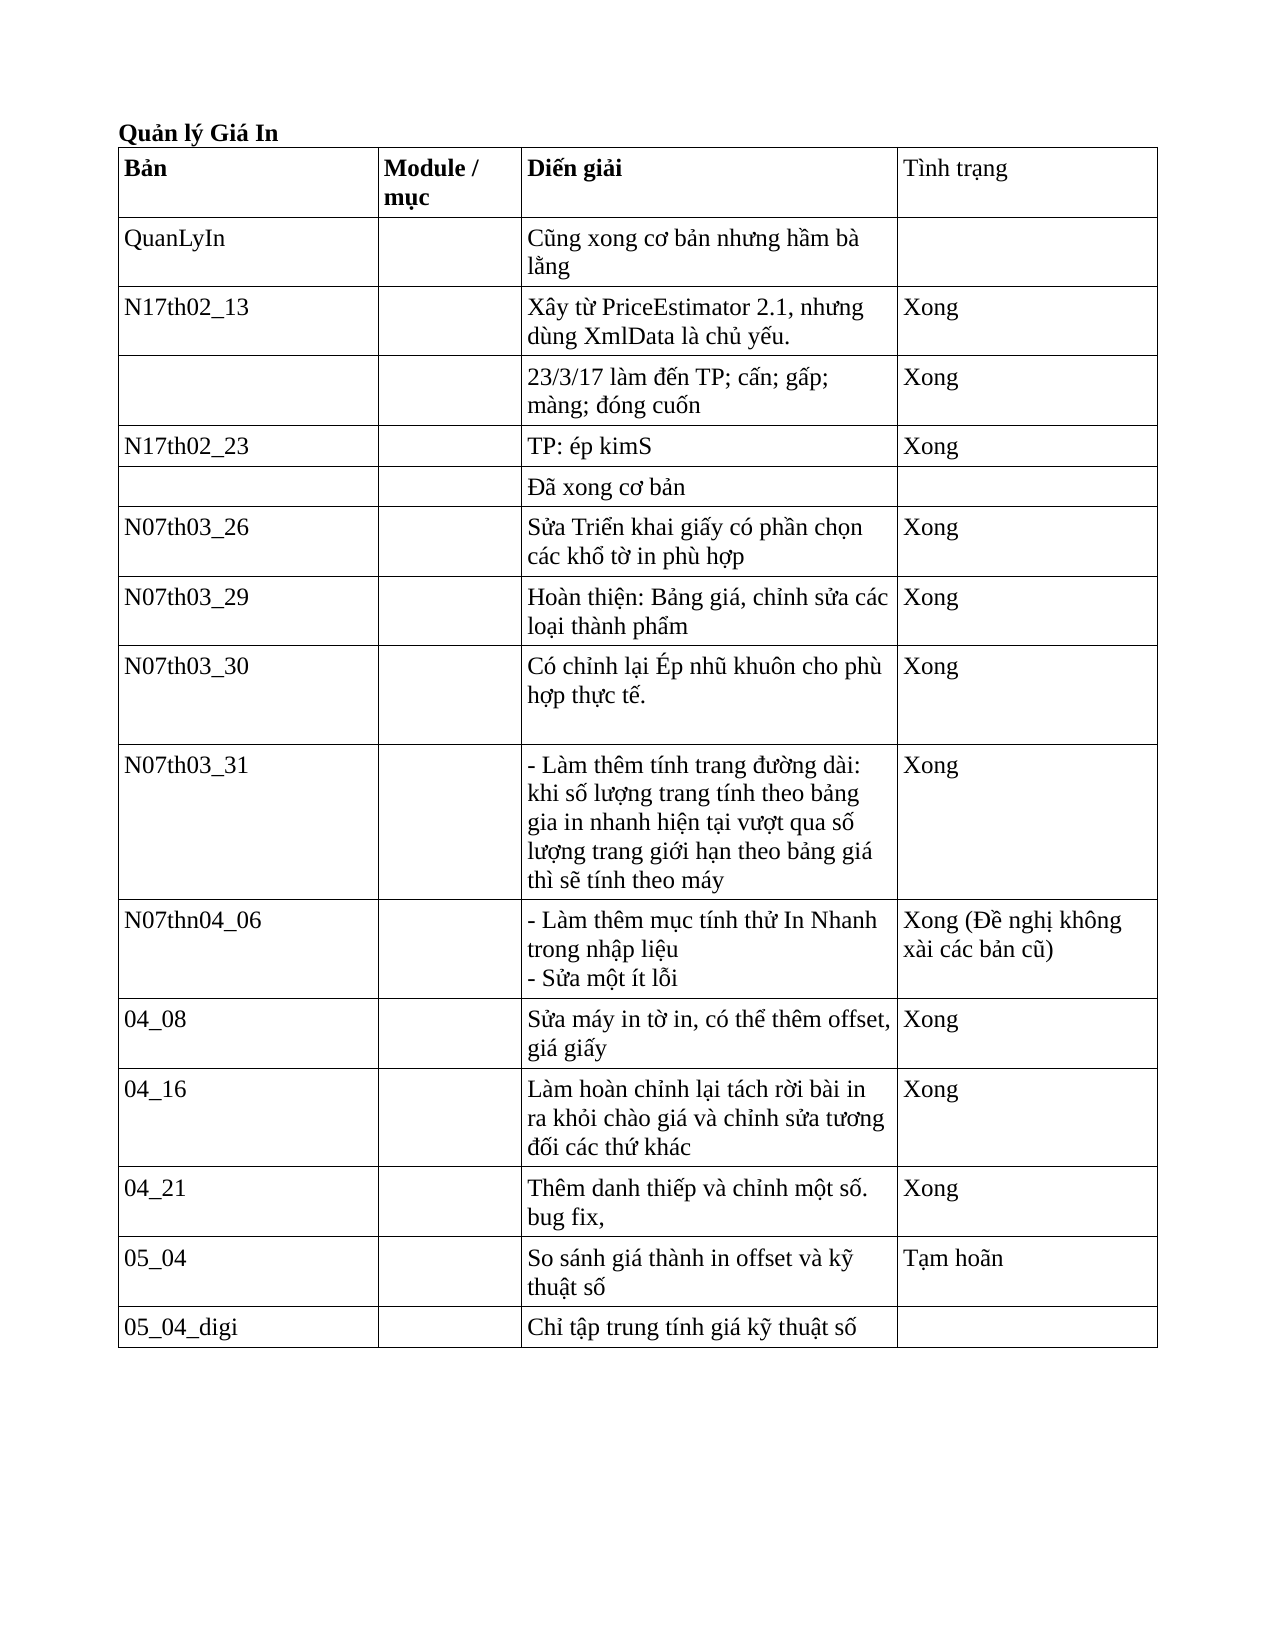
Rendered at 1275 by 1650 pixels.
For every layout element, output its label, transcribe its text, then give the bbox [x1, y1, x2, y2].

table_cell [898, 218, 1157, 286]
table_header Tình trạng [898, 148, 1157, 216]
table_cell Sửa máy in tờ in, có thể thêm offset, giá giấy [522, 999, 897, 1067]
table_cell [119, 356, 378, 425]
table_cell Xong [898, 356, 1157, 425]
table_cell [379, 577, 521, 645]
table_cell 04_21 [119, 1167, 378, 1236]
table_cell N07thn04_06 [119, 900, 378, 997]
table_cell Xong [898, 646, 1157, 743]
table_cell Xong [898, 1167, 1157, 1236]
table_cell 04_16 [119, 1069, 378, 1166]
table_cell Xây từ PriceEstimator 2.1, nhưng dùng XmlData là chủ yếu. [522, 287, 897, 355]
table_cell QuanLyIn [119, 218, 378, 286]
text Quản lý Giá In [118, 118, 1157, 147]
table_cell [379, 356, 521, 425]
table_cell So sánh giá thành in offset và kỹ thuật số [522, 1237, 897, 1306]
table_cell [379, 507, 521, 576]
table_cell [898, 467, 1157, 506]
table_cell Xong [898, 999, 1157, 1067]
table_header Module / mục [379, 148, 521, 216]
table_cell Xong [898, 507, 1157, 576]
table_cell [898, 1307, 1157, 1347]
table_cell 05_04 [119, 1237, 378, 1306]
table_cell [379, 1167, 521, 1236]
table_cell Xong [898, 577, 1157, 645]
table_cell [379, 1069, 521, 1166]
table_cell Cũng xong cơ bản nhưng hầm bà lằng [522, 218, 897, 286]
table_cell [379, 426, 521, 466]
table_cell Thêm danh thiếp và chỉnh một số. bug fix, [522, 1167, 897, 1236]
table_cell [379, 218, 521, 286]
table_header Diến giải [522, 148, 897, 216]
table_cell Xong [898, 1069, 1157, 1166]
table_cell TP: ép kimS [522, 426, 897, 466]
table_cell N17th02_23 [119, 426, 378, 466]
table_header Bản [119, 148, 378, 216]
table_cell N07th03_26 [119, 507, 378, 576]
table_cell [119, 467, 378, 506]
table_cell 04_08 [119, 999, 378, 1067]
table_cell [379, 900, 521, 997]
table_cell [379, 287, 521, 355]
table_cell Chỉ tập trung tính giá kỹ thuật số [522, 1307, 897, 1347]
table_cell [379, 467, 521, 506]
table_cell Xong [898, 426, 1157, 466]
table_cell [379, 1307, 521, 1347]
table_cell Sửa Triển khai giấy có phần chọn các khổ tờ in phù hợp [522, 507, 897, 576]
table_cell Đã xong cơ bản [522, 467, 897, 506]
table_cell 23/3/17 làm đến TP; cấn; gấp; màng; đóng cuốn [522, 356, 897, 425]
table_cell Có chỉnh lại Ép nhũ khuôn cho phù hợp thực tế. [522, 646, 897, 743]
table_cell Hoàn thiện: Bảng giá, chỉnh sửa các loại thành phẩm [522, 577, 897, 645]
table_cell - Làm thêm mục tính thử In Nhanh trong nhập liệu - Sửa một ít lỗi [522, 900, 897, 997]
table_cell [379, 999, 521, 1067]
table_cell N17th02_13 [119, 287, 378, 355]
table_cell [379, 646, 521, 743]
table_cell Làm hoàn chỉnh lại tách rời bài in ra khỏi chào giá và chỉnh sửa tương đối các thứ khác [522, 1069, 897, 1166]
table_cell [379, 745, 521, 899]
table_cell N07th03_31 [119, 745, 378, 899]
table_cell Xong [898, 745, 1157, 899]
table_cell N07th03_29 [119, 577, 378, 645]
table_cell Xong [898, 287, 1157, 355]
table_cell N07th03_30 [119, 646, 378, 743]
table_cell - Làm thêm tính trang đường dài: khi số lượng trang tính theo bảng gia in nhanh hiện tại vượt qua số lượng trang giới hạn theo bảng giá thì sẽ tính theo máy [522, 745, 897, 899]
table_cell 05_04_digi [119, 1307, 378, 1347]
table_cell Xong (Đề nghị không xài các bản cũ) [898, 900, 1157, 997]
table_cell [379, 1237, 521, 1306]
table_cell Tạm hoãn [898, 1237, 1157, 1306]
